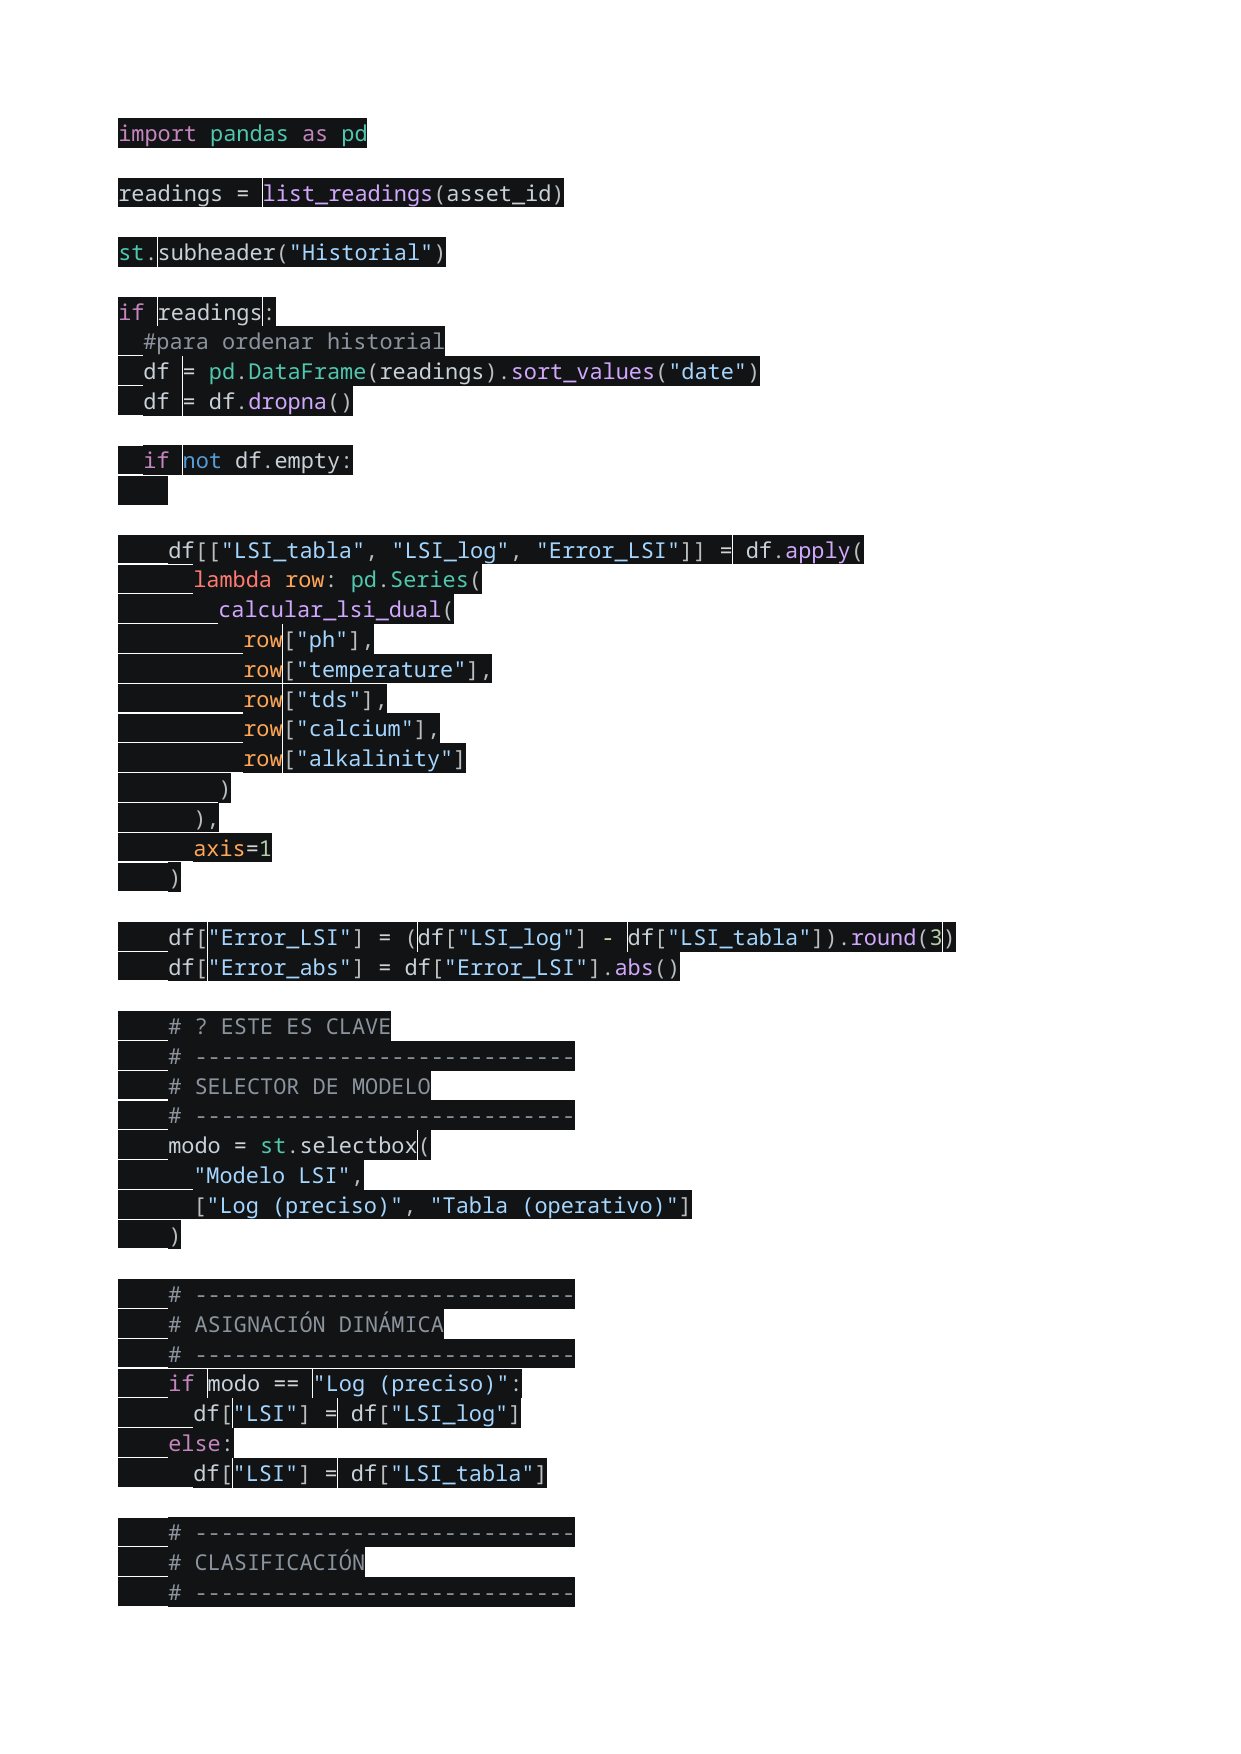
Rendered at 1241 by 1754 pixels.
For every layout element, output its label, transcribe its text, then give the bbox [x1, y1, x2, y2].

text df = pd.DataFrame(readings).sort_values("date") [118, 356, 1122, 386]
text df["Error_LSI"] = (df["LSI_log"] - df["LSI_tabla"]).round(3) [118, 922, 1122, 952]
text ) [118, 773, 1122, 803]
text if modo == "Log (preciso)": [118, 1368, 1122, 1398]
text # ASIGNACIÓN DINÁMICA [118, 1309, 1122, 1339]
text else: [118, 1428, 1122, 1458]
text df[["LSI_tabla", "LSI_log", "Error_LSI"]] = df.apply( [118, 534, 1122, 564]
text df["LSI"] = df["LSI_log"] [118, 1398, 1122, 1428]
text if readings: [118, 297, 1122, 326]
text readings = list_readings(asset_id) [118, 178, 1122, 207]
text row["temperature"], [118, 654, 1122, 683]
text row["calcium"], [118, 713, 1122, 743]
text ) [118, 1219, 1122, 1249]
text # SELECTOR DE MODELO [118, 1071, 1122, 1100]
text import pandas as pd [118, 118, 1122, 148]
text row["tds"], [118, 683, 1122, 713]
text st.subheader("Historial") [118, 237, 1122, 267]
text df = df.dropna() [118, 386, 1122, 416]
text axis=1 [118, 832, 1122, 862]
text row["ph"], [118, 624, 1122, 654]
text "Modelo LSI", [118, 1160, 1122, 1190]
text # ? ESTE ES CLAVE [118, 1011, 1122, 1041]
text # ----------------------------- [118, 1577, 1122, 1607]
text lambda row: pd.Series( [118, 564, 1122, 594]
text ["Log (preciso)", "Tabla (operativo)"] [118, 1190, 1122, 1219]
text row["alkalinity"] [118, 743, 1122, 773]
text # ----------------------------- [118, 1517, 1122, 1547]
text df["Error_abs"] = df["Error_LSI"].abs() [118, 952, 1122, 981]
text modo = st.selectbox( [118, 1130, 1122, 1160]
text # ----------------------------- [118, 1100, 1122, 1130]
text calcular_lsi_dual( [118, 594, 1122, 624]
text #para ordenar historial [118, 326, 1122, 356]
text # ----------------------------- [118, 1279, 1122, 1309]
text # ----------------------------- [118, 1041, 1122, 1071]
text if not df.empty: [118, 445, 1122, 475]
text ) [118, 862, 1122, 892]
text df["LSI"] = df["LSI_tabla"] [118, 1458, 1122, 1488]
text ), [118, 803, 1122, 832]
text # CLASIFICACIÓN [118, 1547, 1122, 1577]
text # ----------------------------- [118, 1339, 1122, 1368]
